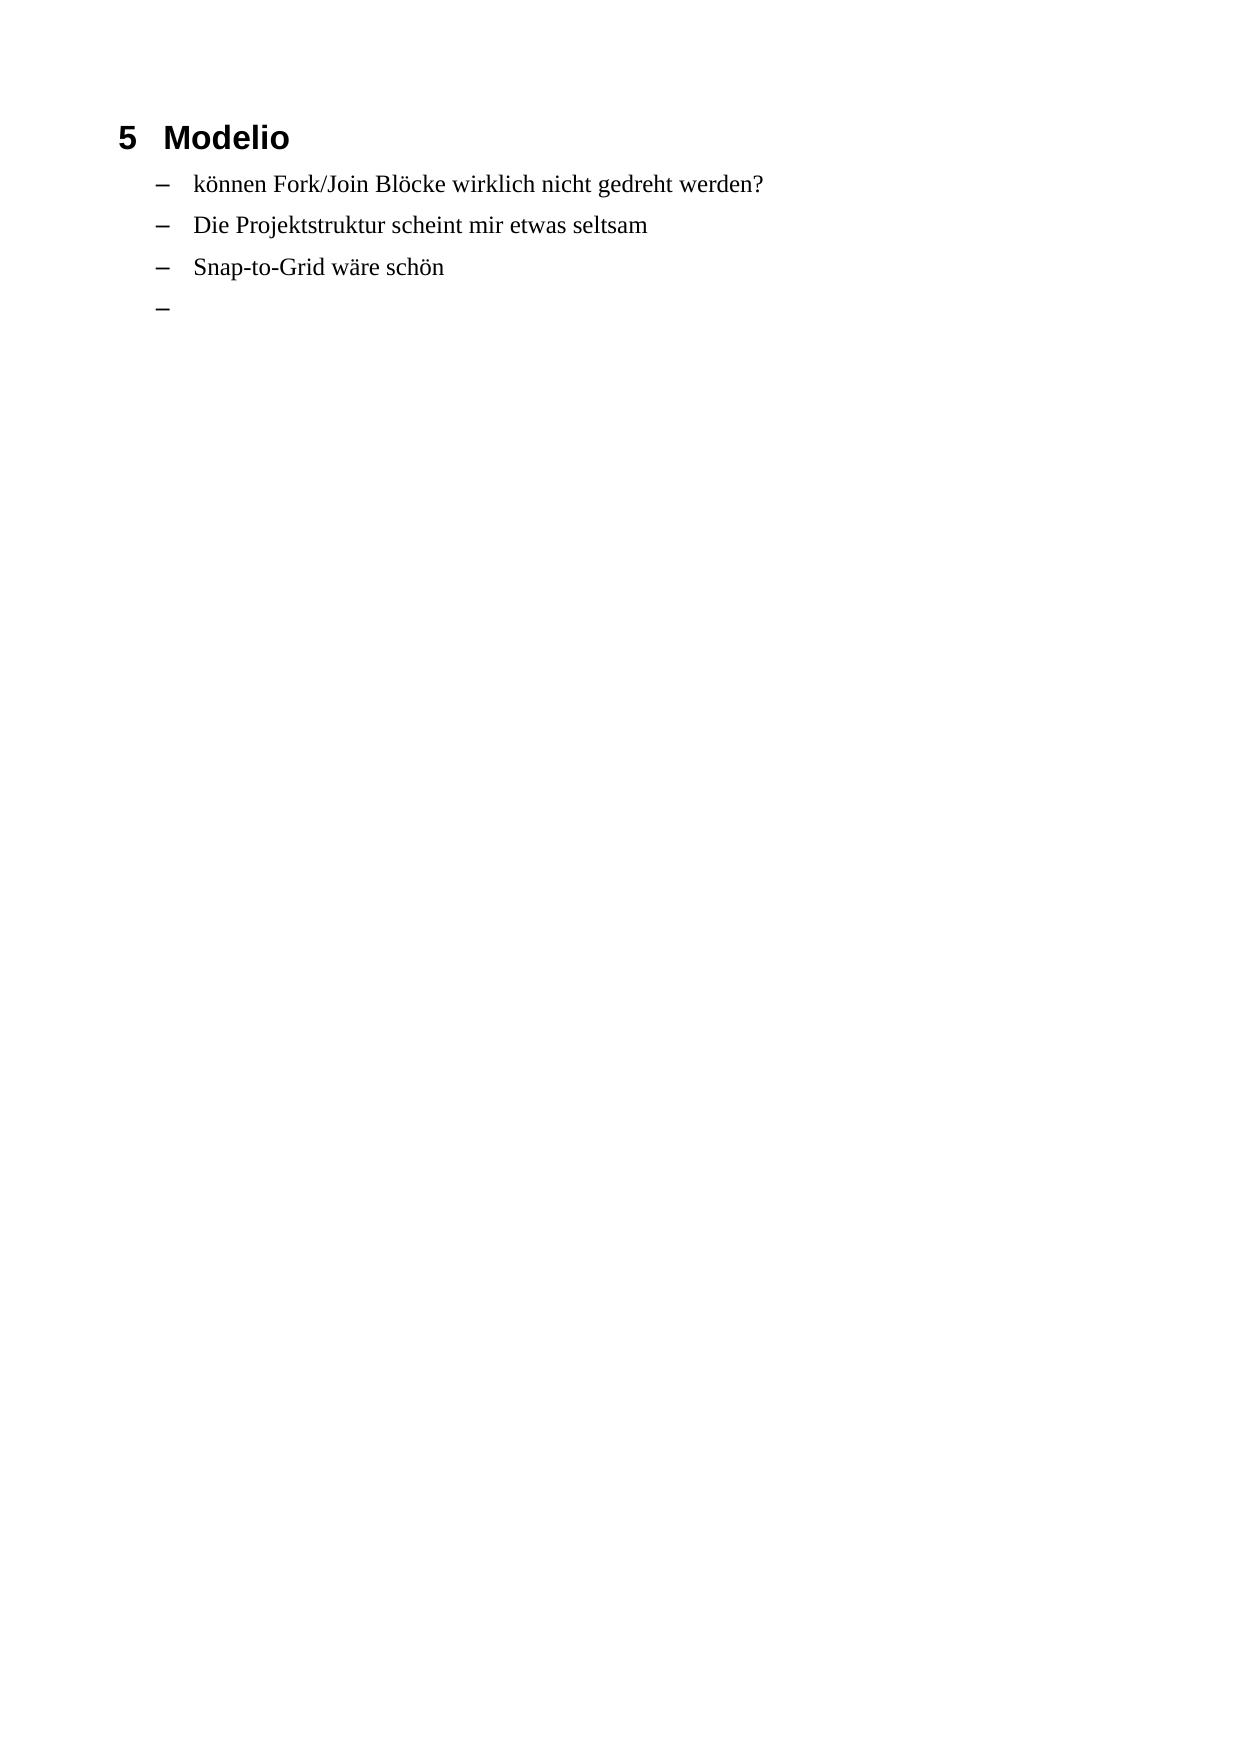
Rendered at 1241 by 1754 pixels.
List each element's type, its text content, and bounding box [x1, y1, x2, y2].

list können Fork/Join Blöcke wirklich nicht gedreht werden? [156, 169, 1122, 198]
list Snap-to-Grid wäre schön [156, 252, 1122, 281]
list Die Projektstruktur scheint mir etwas seltsam [156, 211, 1122, 239]
subtitle Modelio [118, 118, 1122, 157]
